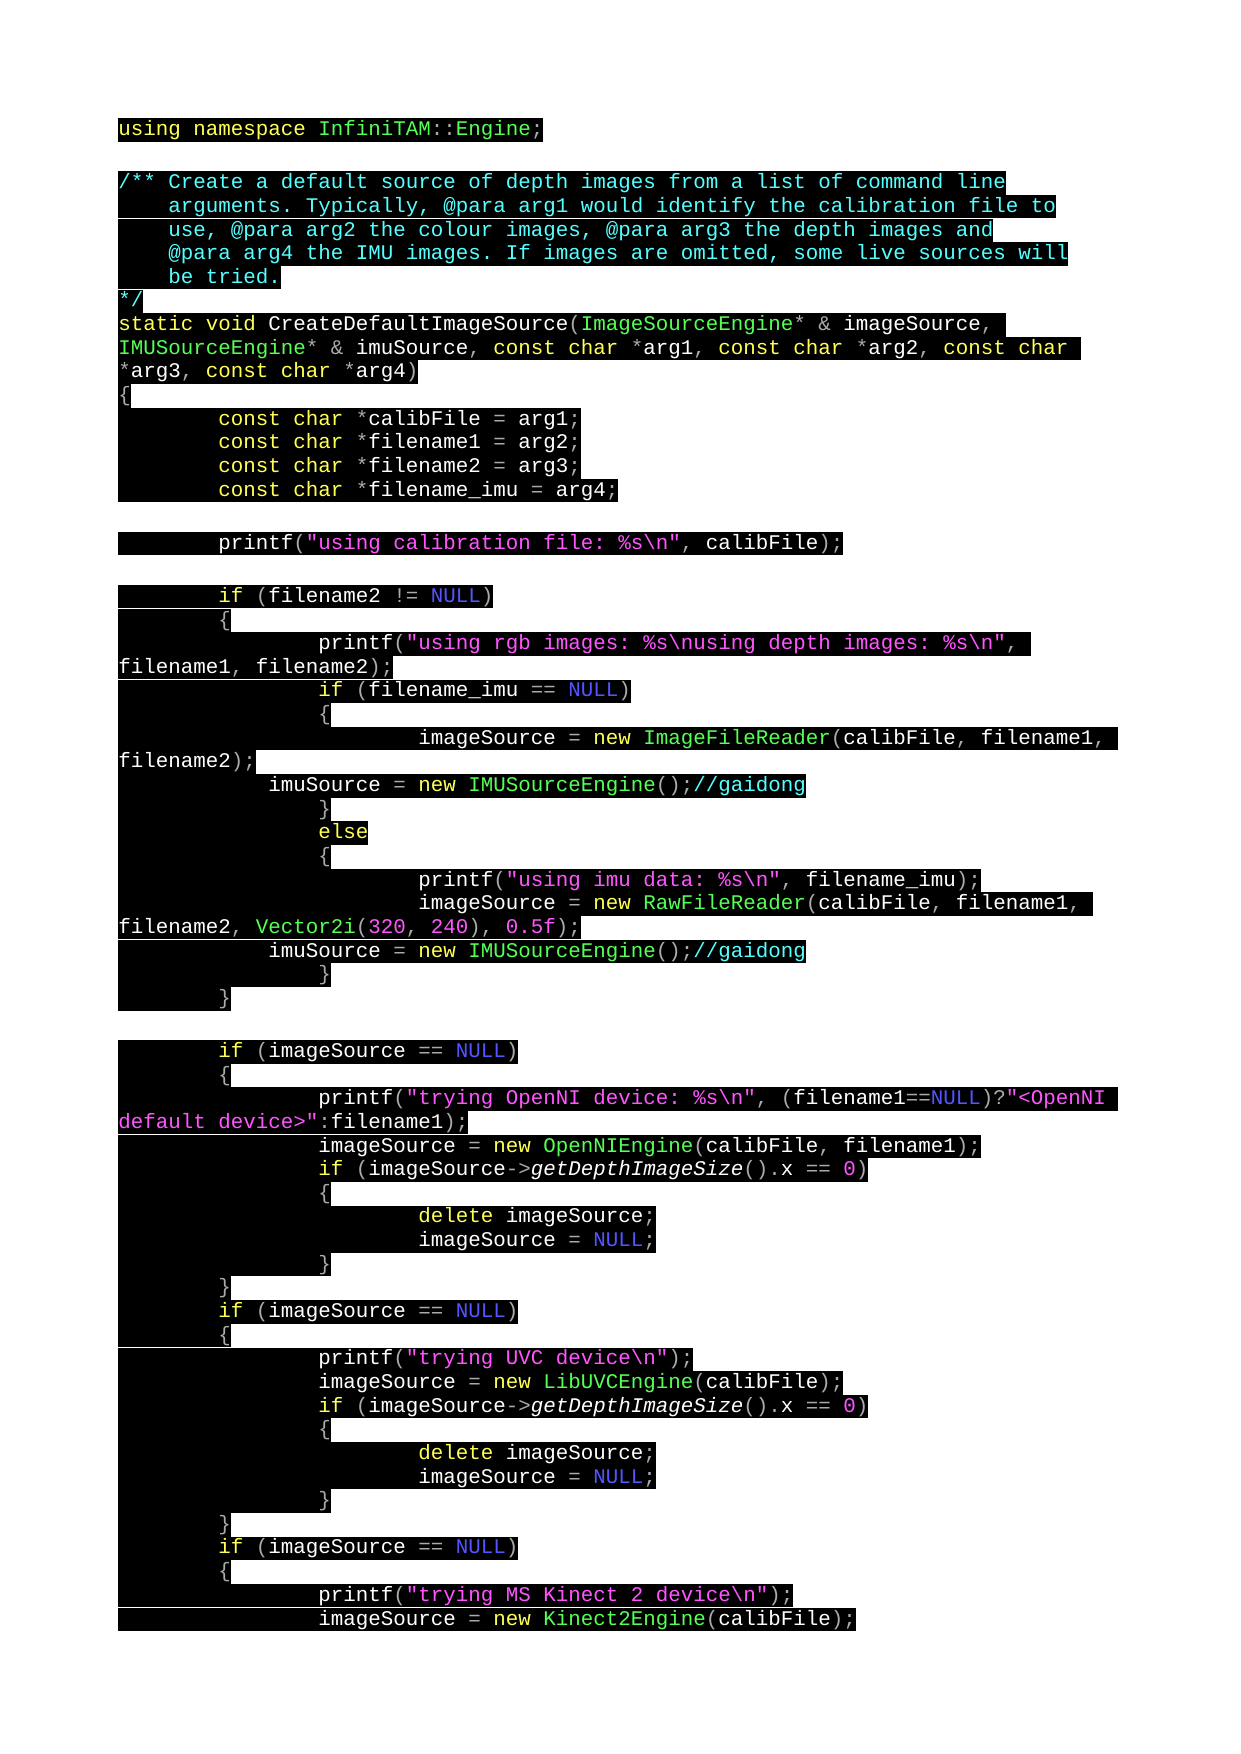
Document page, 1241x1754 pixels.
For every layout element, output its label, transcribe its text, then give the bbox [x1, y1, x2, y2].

text printf("using rgb images: %s\nusing depth images: %s\n", filename1, filename2); [118, 632, 1122, 679]
text printf("trying MS Kinect 2 device\n"); [118, 1584, 1122, 1607]
text imageSource = new LibUVCEngine(calibFile); [118, 1371, 1122, 1395]
text if (filename2 != NULL) [118, 585, 1122, 608]
text printf("using calibration file: %s\n", calibFile); [118, 532, 1122, 555]
text imageSource = new ImageFileReader(calibFile, filename1, filename2); [118, 727, 1122, 774]
text { [118, 384, 1122, 408]
text { [118, 608, 1122, 632]
text use, @para arg2 the colour images, @para arg3 the depth images and [118, 218, 1122, 242]
text printf("trying UVC device\n"); [118, 1347, 1122, 1371]
text { [118, 1560, 1122, 1584]
text } [118, 798, 1122, 821]
text const char *filename1 = arg2; [118, 431, 1122, 455]
text if (imageSource == NULL) [118, 1300, 1122, 1324]
text { [118, 1418, 1122, 1442]
text imuSource = new IMUSourceEngine();//gaidong [118, 939, 1122, 963]
text const char *filename2 = arg3; [118, 455, 1122, 479]
text const char *calibFile = arg1; [118, 408, 1122, 431]
text if (filename_imu == NULL) [118, 679, 1122, 703]
text } [118, 963, 1122, 987]
text { [118, 1324, 1122, 1347]
text if (imageSource == NULL) [118, 1040, 1122, 1064]
text be tried. [118, 266, 1122, 289]
text } [118, 1276, 1122, 1300]
text { [118, 845, 1122, 869]
text printf("trying OpenNI device: %s\n", (filename1==NULL)?"<OpenNI default device>":filename1); [118, 1087, 1122, 1134]
text imuSource = new IMUSourceEngine();//gaidong [118, 774, 1122, 798]
text imageSource = new OpenNIEngine(calibFile, filename1); [118, 1134, 1122, 1158]
text arguments. Typically, @para arg1 would identify the calibration file to [118, 195, 1122, 218]
text if (imageSource->getDepthImageSize().x == 0) [118, 1158, 1122, 1182]
text } [118, 987, 1122, 1011]
text imageSource = new RawFileReader(calibFile, filename1, filename2, Vector2i(320, 240), 0.5f); [118, 892, 1122, 939]
text delete imageSource; [118, 1442, 1122, 1466]
text /** Create a default source of depth images from a list of command line [118, 171, 1122, 195]
text using namespace InfiniTAM::Engine; [118, 118, 1122, 142]
text imageSource = NULL; [118, 1466, 1122, 1489]
text static void CreateDefaultImageSource(ImageSourceEngine* & imageSource, IMUSourceEngine* & imuSource, const char *arg1, const char *arg2, const char *arg3, const char *arg4) [118, 313, 1122, 384]
text } [118, 1513, 1122, 1537]
text } [118, 1253, 1122, 1276]
text const char *filename_imu = arg4; [118, 479, 1122, 502]
text { [118, 1064, 1122, 1087]
text printf("using imu data: %s\n", filename_imu); [118, 869, 1122, 892]
text } [118, 1489, 1122, 1513]
text delete imageSource; [118, 1206, 1122, 1229]
text */ [118, 289, 1122, 313]
text @para arg4 the IMU images. If images are omitted, some live sources will [118, 242, 1122, 266]
text imageSource = new Kinect2Engine(calibFile); [118, 1607, 1122, 1631]
text if (imageSource == NULL) [118, 1537, 1122, 1560]
text if (imageSource->getDepthImageSize().x == 0) [118, 1395, 1122, 1418]
text { [118, 703, 1122, 727]
text { [118, 1182, 1122, 1206]
text imageSource = NULL; [118, 1229, 1122, 1253]
text else [118, 821, 1122, 845]
